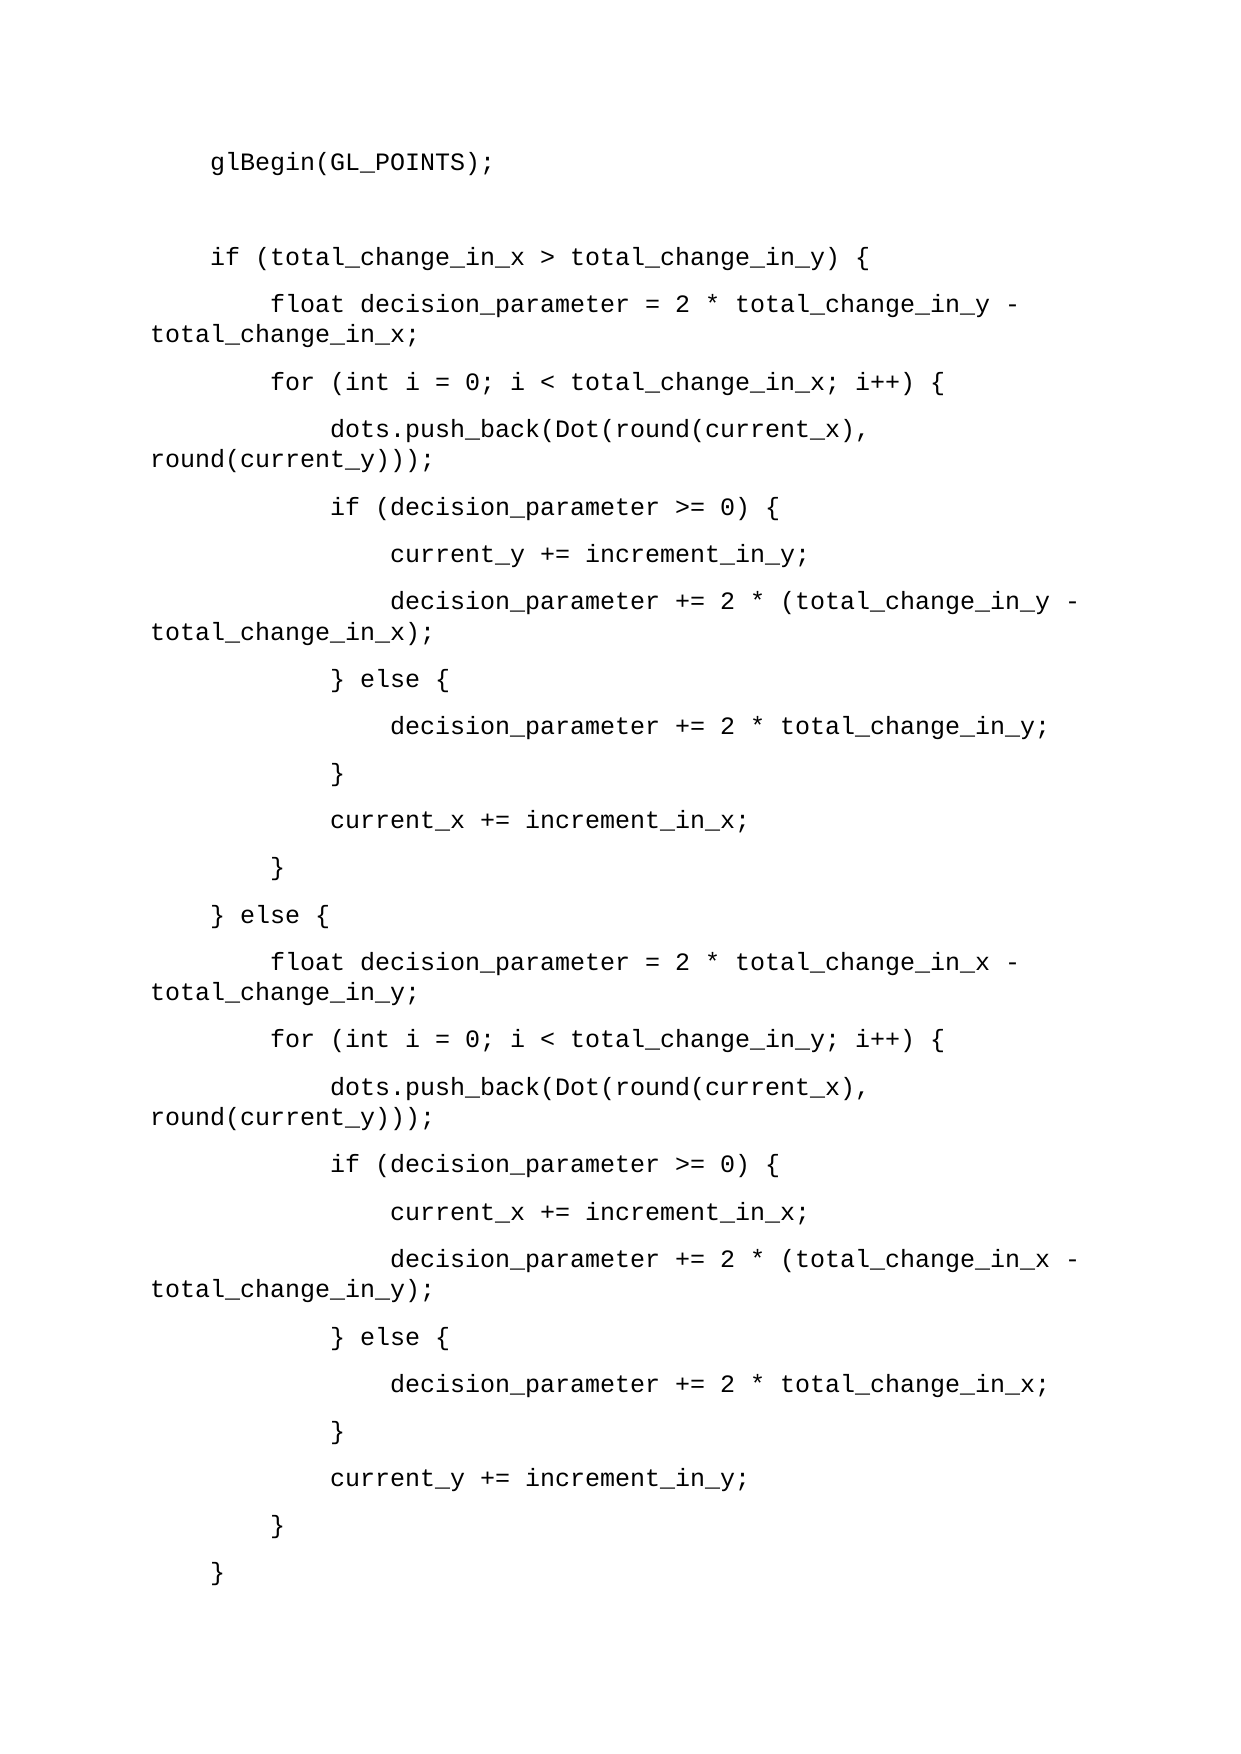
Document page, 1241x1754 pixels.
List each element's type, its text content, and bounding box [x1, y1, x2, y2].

text current_y += increment_in_y; [150, 1466, 1090, 1494]
text for (int i = 0; i < total_change_in_x; i++) { [150, 369, 1090, 398]
text decision_parameter += 2 * (total_change_in_x - total_change_in_y); [150, 1246, 1090, 1305]
text current_x += increment_in_x; [150, 1199, 1090, 1227]
text float decision_parameter = 2 * total_change_in_y - total_change_in_x; [150, 292, 1090, 350]
text } [150, 855, 1090, 883]
text } else { [150, 666, 1090, 694]
text current_x += increment_in_x; [150, 808, 1090, 836]
text if (total_change_in_x > total_change_in_y) { [150, 244, 1090, 273]
text decision_parameter += 2 * (total_change_in_y - total_change_in_x); [150, 588, 1090, 647]
text } [150, 1560, 1090, 1588]
text } [150, 1513, 1090, 1541]
text for (int i = 0; i < total_change_in_y; i++) { [150, 1027, 1090, 1055]
text float decision_parameter = 2 * total_change_in_x - total_change_in_y; [150, 949, 1090, 1008]
text } else { [150, 902, 1090, 931]
text current_y += increment_in_y; [150, 541, 1090, 570]
text } else { [150, 1324, 1090, 1352]
text glBegin(GL_POINTS); [150, 150, 1090, 178]
text dots.push_back(Dot(round(current_x), round(current_y))); [150, 416, 1090, 475]
text decision_parameter += 2 * total_change_in_y; [150, 713, 1090, 742]
text } [150, 1418, 1090, 1447]
text } [150, 761, 1090, 789]
text if (decision_parameter >= 0) { [150, 494, 1090, 522]
text decision_parameter += 2 * total_change_in_x; [150, 1371, 1090, 1399]
text if (decision_parameter >= 0) { [150, 1152, 1090, 1180]
text dots.push_back(Dot(round(current_x), round(current_y))); [150, 1074, 1090, 1133]
